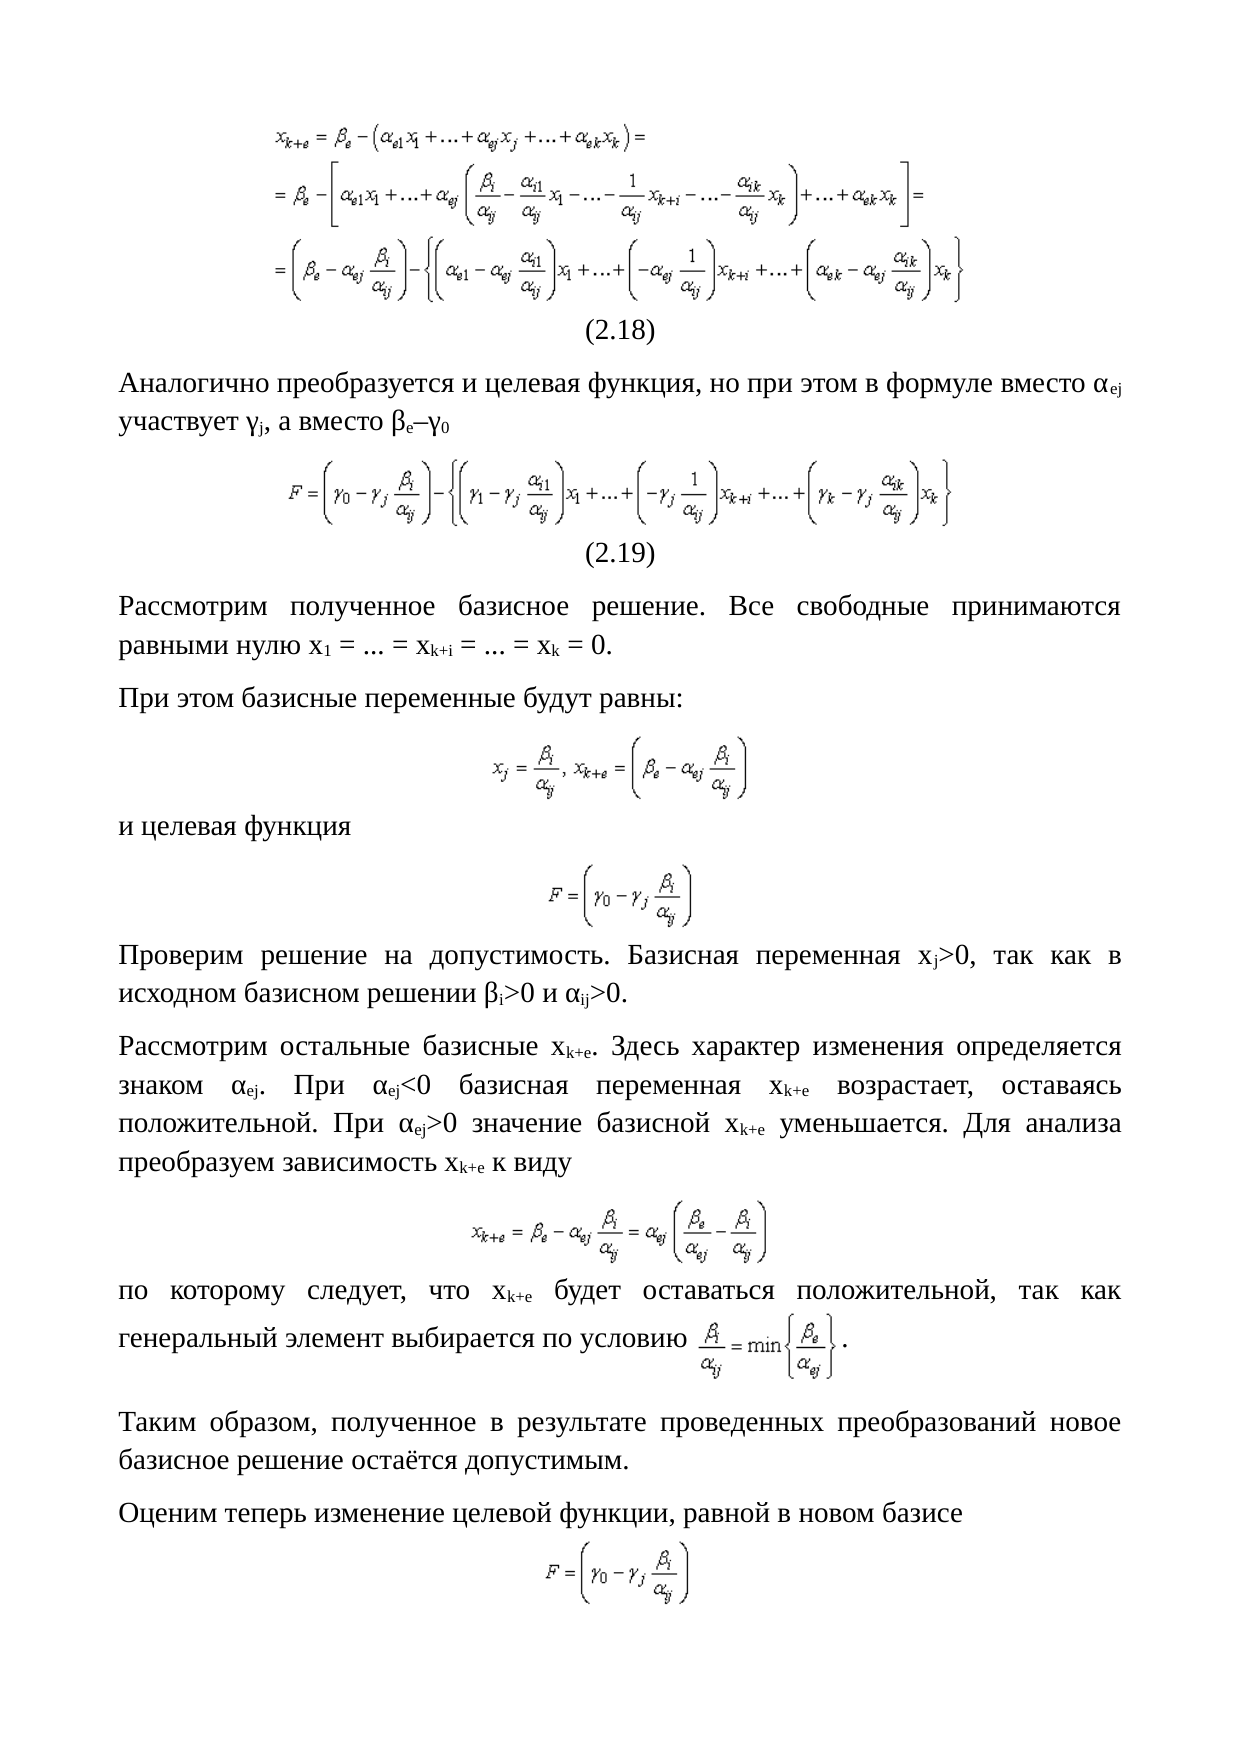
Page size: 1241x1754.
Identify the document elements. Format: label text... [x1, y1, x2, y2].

text Оценим теперь изменение целевой функции, равной в новом базисе [118, 1495, 1122, 1529]
picture [468, 1197, 772, 1268]
picture [541, 1538, 693, 1609]
text по которому следует, что xk+e будет оставаться положительной, так как генеральный элемент выбирается по условию . [118, 1197, 1122, 1384]
text Рассмотрим полученное базисное решение. Все свободные принимаются равными нулю x1 = ... = xk+i = ... = xk = 0. [118, 588, 1122, 661]
picture [544, 861, 696, 932]
text и целевая функция [118, 733, 1122, 842]
picture [695, 1311, 842, 1384]
text Аналогично преобразуется и целевая функция, но при этом в формуле вместо αej участвует γj, а вместо βe–γ0 [118, 365, 1122, 437]
text Таким образом, полученное в результате проведенных преобразований новое базисное решение остаётся допустимым. [118, 1404, 1122, 1476]
text (2.19) [118, 457, 1122, 569]
text (2.18) [118, 118, 1122, 345]
picture [272, 118, 968, 307]
text Проверим решение на допустимость. Базисная переменная xj>0, так как в исходном базисном решении βi>0 и αij>0. [118, 862, 1122, 1009]
text Рассмотрим остальные базисные xk+e. Здесь характер изменения определяется знаком αej. При αej<0 базисная переменная xk+e возрастает, оставаясь положительной. При αej>0 значение базисной xk+e уменьшается. Для анализа преобразуем зависимость xk+e к виду [118, 1028, 1122, 1178]
text При этом базисные переменные будут равны: [118, 680, 1122, 714]
picture [489, 733, 751, 804]
picture [284, 456, 956, 531]
